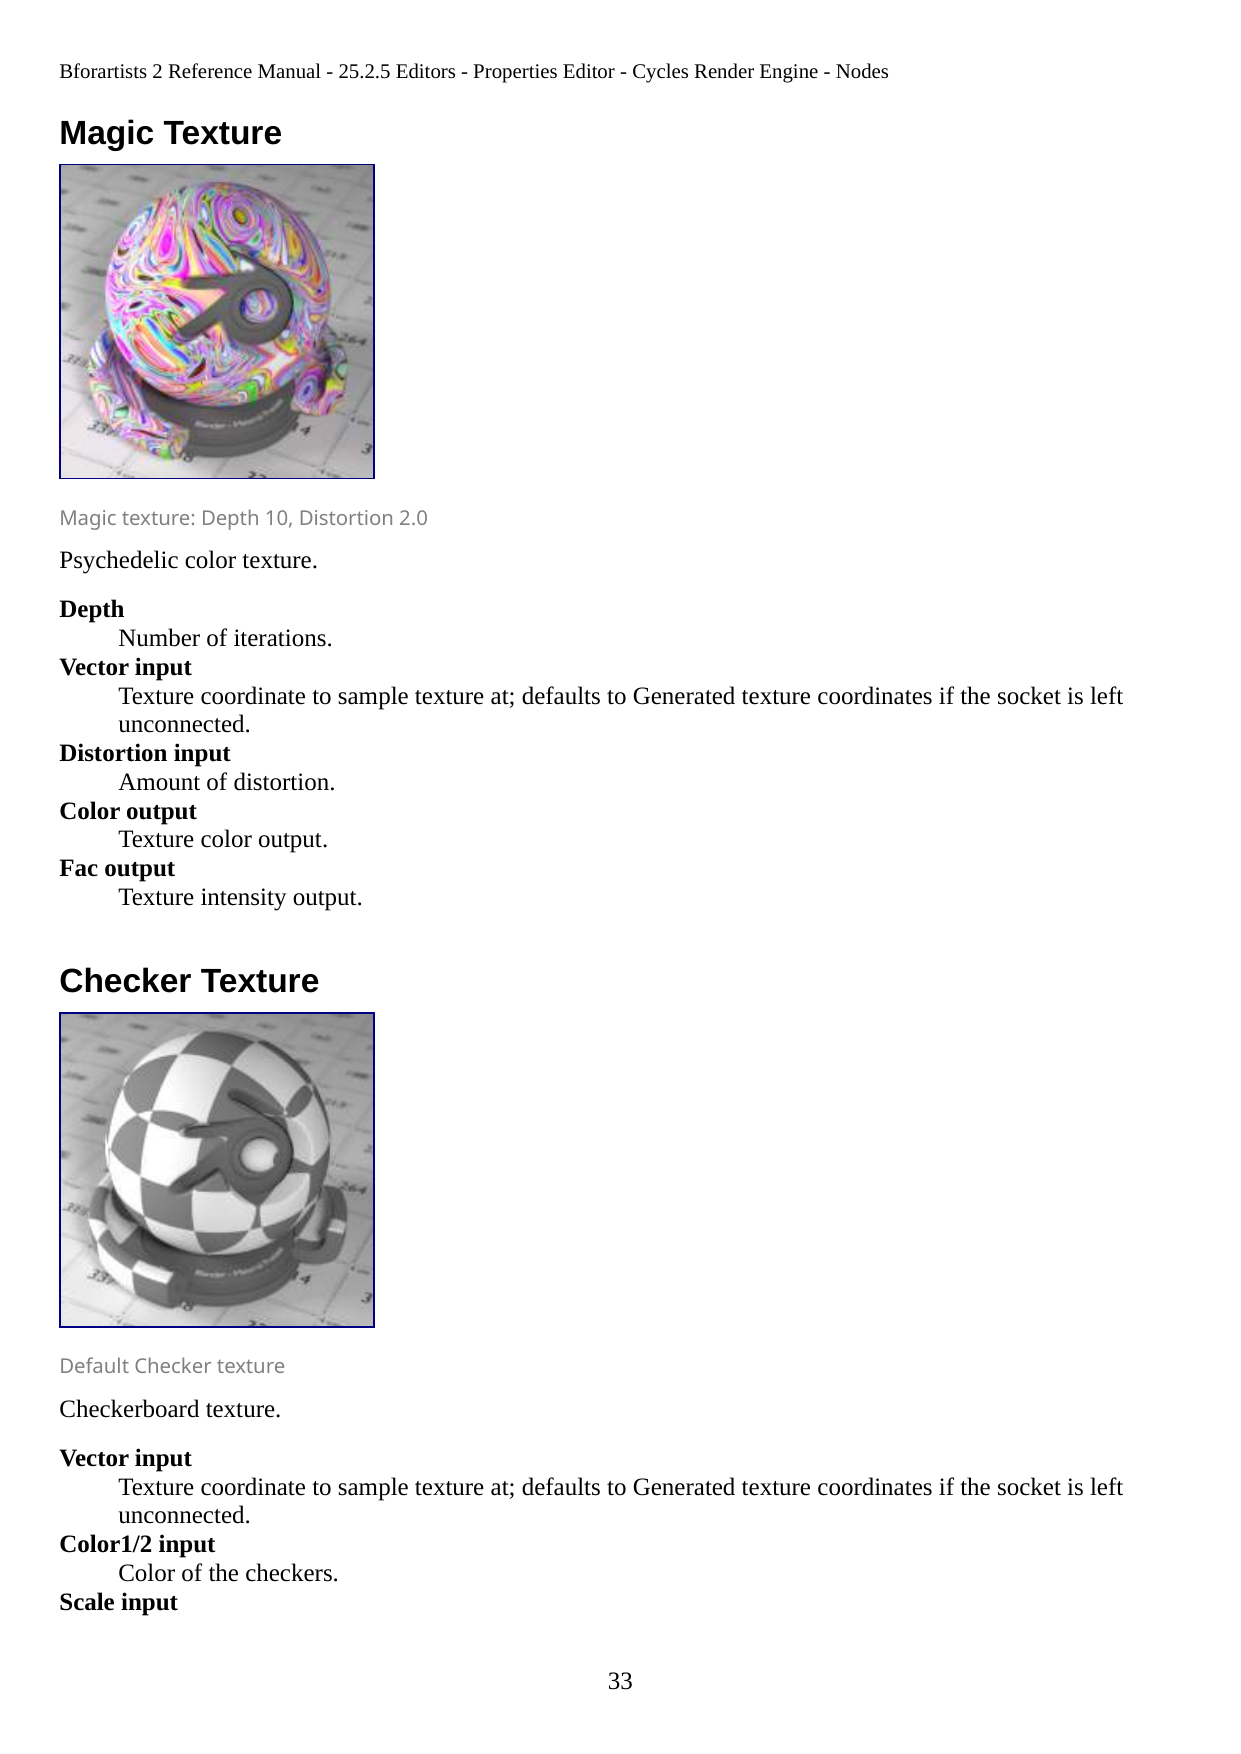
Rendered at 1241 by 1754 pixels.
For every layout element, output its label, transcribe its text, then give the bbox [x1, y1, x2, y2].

text Checkerboard texture. [59, 1394, 1181, 1423]
subtitle Color1/2 input [59, 1529, 1181, 1558]
list Texture coordinate to sample texture at; defaults to Generated texture coordinates if the socket is left unconnected. [118, 1472, 1181, 1529]
list Number of iterations. [118, 623, 1181, 652]
text Magic texture: Depth 10, Distortion 2.0 [59, 500, 1181, 531]
subtitle Color output [59, 796, 1181, 824]
subtitle Distortion input [59, 738, 1181, 767]
subtitle Magic Texture [59, 113, 1181, 151]
list Texture coordinate to sample texture at; defaults to Generated texture coordinates if the socket is left unconnected. [118, 681, 1181, 738]
subtitle Checker Texture [59, 961, 1181, 1000]
subtitle Depth [59, 594, 1181, 623]
list Texture intensity output. [118, 882, 1181, 911]
picture [61, 1014, 373, 1326]
subtitle Fac output [59, 853, 1181, 882]
picture [61, 165, 373, 478]
subtitle Scale input [59, 1587, 1181, 1616]
text Default Checker texture [59, 1348, 1181, 1379]
list Amount of distortion. [118, 767, 1181, 796]
subtitle Vector input [59, 652, 1181, 681]
list Color of the checkers. [118, 1558, 1181, 1587]
text Psychedelic color texture. [59, 546, 1181, 574]
list Texture color output. [118, 824, 1181, 853]
subtitle Vector input [59, 1443, 1181, 1472]
